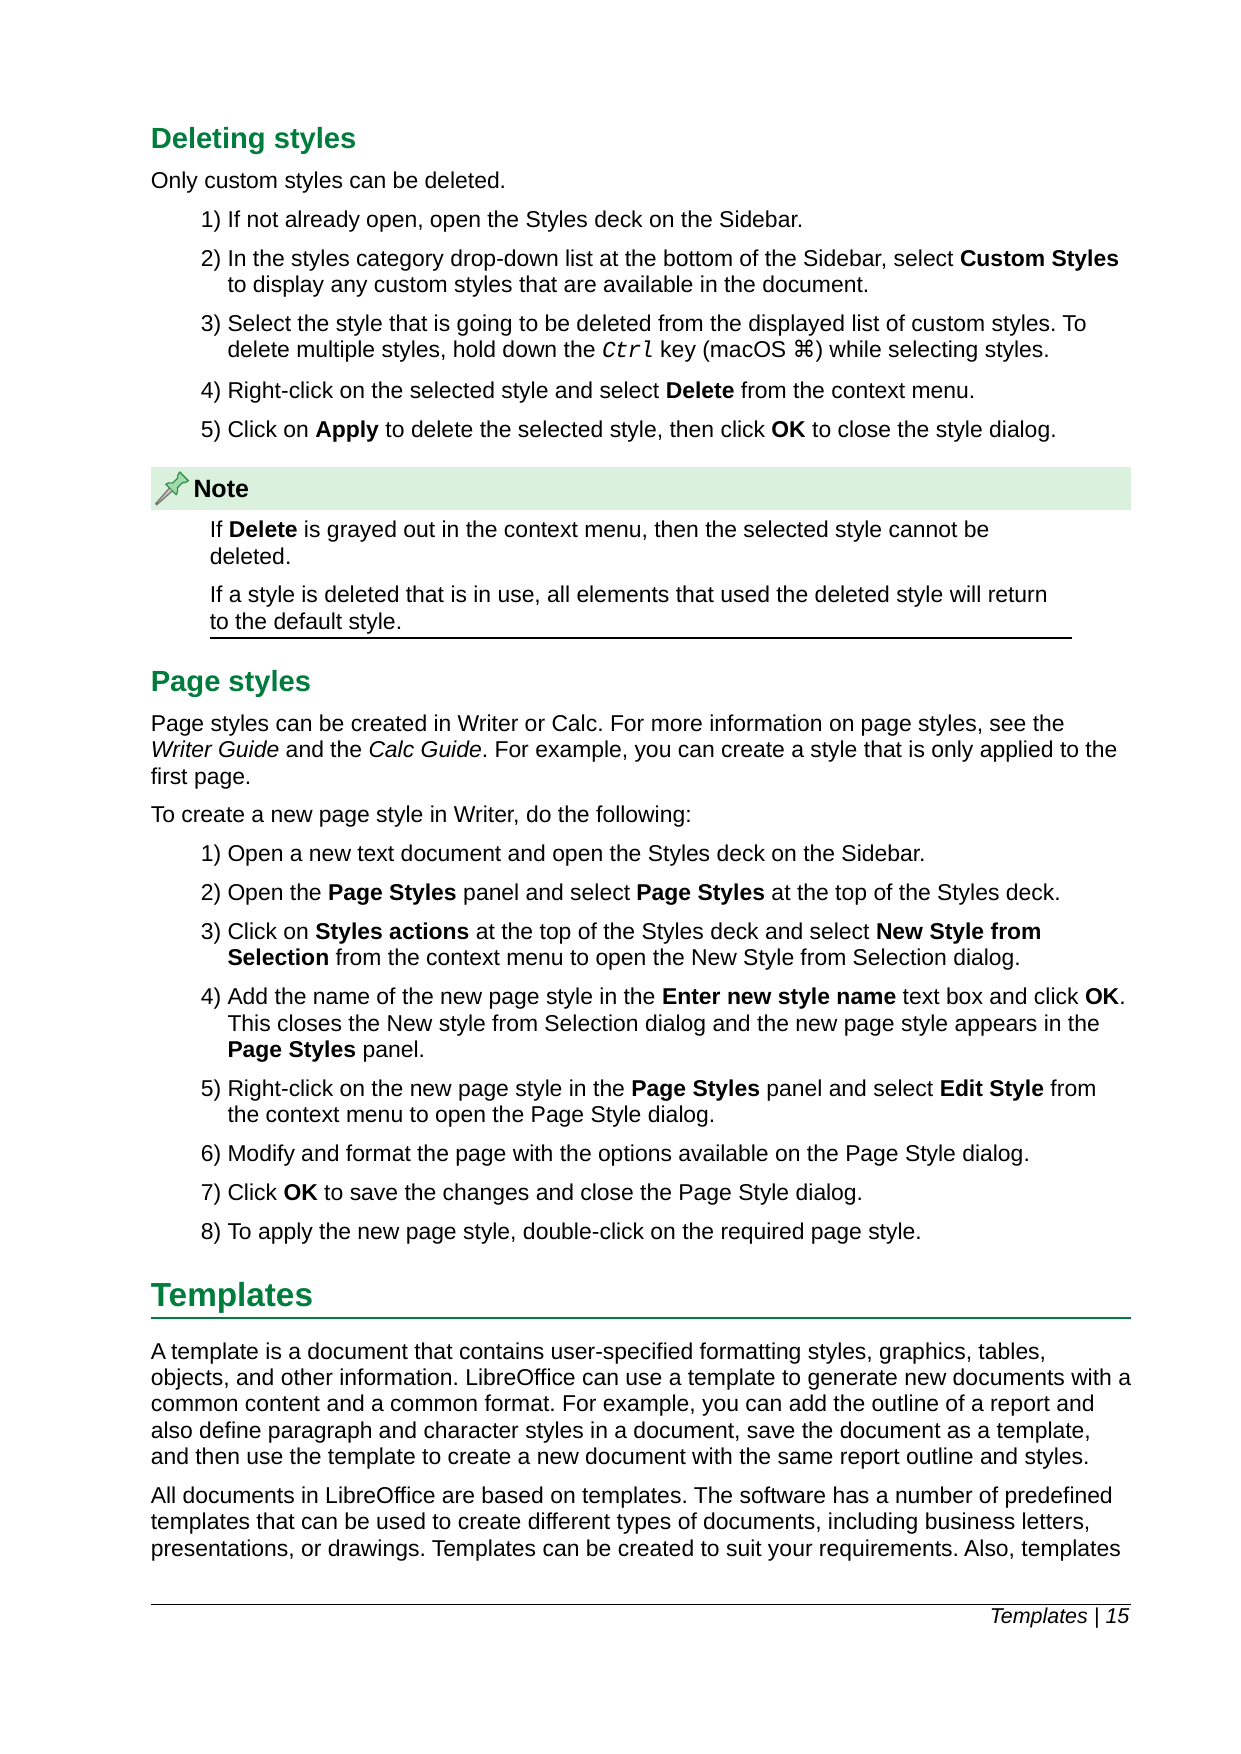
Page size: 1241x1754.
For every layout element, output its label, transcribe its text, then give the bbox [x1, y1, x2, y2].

list Click OK to save the changes and close the Page Style dialog. [227, 1179, 1131, 1205]
list Open a new text document and open the Styles deck on the Sidebar. [227, 840, 1131, 867]
subtitle Deleting styles [151, 121, 1131, 154]
subtitle Templates [151, 1275, 1131, 1317]
list Open the Page Styles panel and select Page Styles at the top of the Styles deck. [227, 879, 1131, 906]
list Select the style that is going to be deleted from the displayed list of custom styles. To delete multiple styles, hold down the Ctrl key (macOS ⌘) while selecting styles. [227, 310, 1131, 364]
list If not already open, open the Styles deck on the Sidebar. [227, 206, 1131, 232]
list Add the name of the new page style in the Enter new style name text box and click OK. This closes the New style from Selection dialog and the new page style appears in the Page Styles panel. [227, 983, 1131, 1062]
list Only custom styles can be deleted. [151, 167, 1131, 193]
list Click on Apply to delete the selected style, then click OK to close the style dialog. [227, 416, 1131, 442]
text All documents in LibreOffice are based on templates. The software has a number of predefined templates that can be used to create different types of documents, including business letters, presentations, or drawings. Templates can be created to suit your requirements. Also, templates [151, 1482, 1131, 1561]
text Page styles can be created in Writer or Calc. For more information on page styles, see the Writer Guide and the Calc Guide. For example, you can create a style that is only applied to the first page. [151, 710, 1131, 789]
list In the styles category drop‑down list at the bottom of the Sidebar, select Custom Styles to display any custom styles that are available in the document. [227, 245, 1131, 297]
list Right‑click on the new page style in the Page Styles panel and select Edit Style from the context menu to open the Page Style dialog. [227, 1075, 1131, 1127]
list Modify and format the page with the options available on the Page Style dialog. [227, 1140, 1131, 1166]
list Right‑click on the selected style and select Delete from the context menu. [227, 377, 1131, 403]
text If a style is deleted that is in use, all elements that used the deleted style will return to the default style. [209, 581, 1072, 639]
list Click on Styles actions at the top of the Styles deck and select New Style from Selection from the context menu to open the New Style from Selection dialog. [227, 918, 1131, 971]
subtitle Note [151, 467, 1131, 510]
list To apply the new page style, double‑click on the required page style. [227, 1218, 1131, 1244]
subtitle Page styles [151, 664, 1131, 697]
list To create a new page style in Writer, do the following: [151, 801, 1131, 828]
text A template is a document that contains user-specified formatting styles, graphics, tables, objects, and other information. LibreOffice can use a template to generate new documents with a common content and a common format. For example, you can add the outline of a report and also define paragraph and character styles in a document, save the document as a template, and then use the template to create a new document with the same report outline and styles. [151, 1338, 1131, 1469]
text If Delete is grayed out in the context menu, then the selected style cannot be deleted. [209, 516, 1072, 569]
